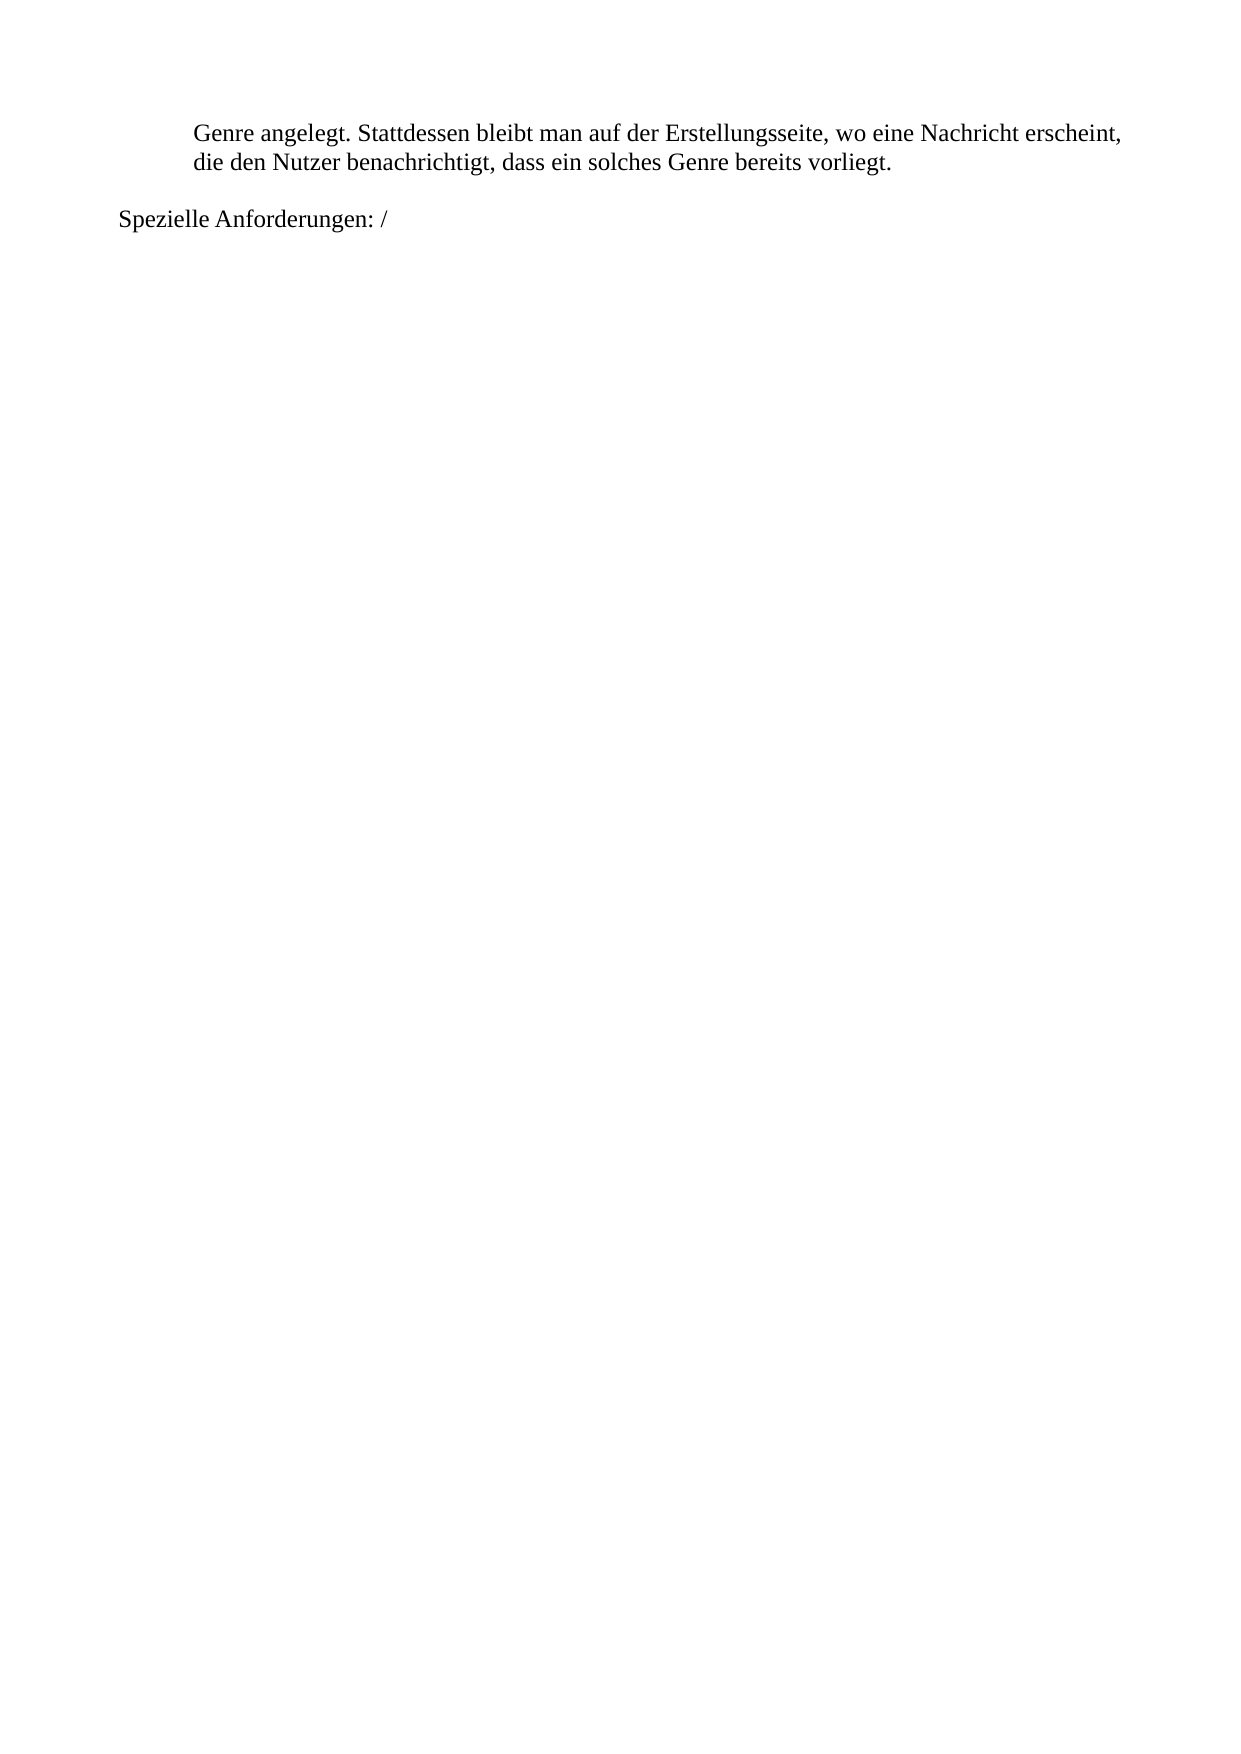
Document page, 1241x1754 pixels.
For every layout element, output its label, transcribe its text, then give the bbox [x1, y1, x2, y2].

text Spezielle Anforderungen: / [118, 204, 1122, 233]
list Genre angelegt. Stattdessen bleibt man auf der Erstellungsseite, wo eine Nachricht erscheint, die den Nutzer benachrichtigt, dass ein solches Genre bereits vorliegt. [156, 118, 1122, 176]
